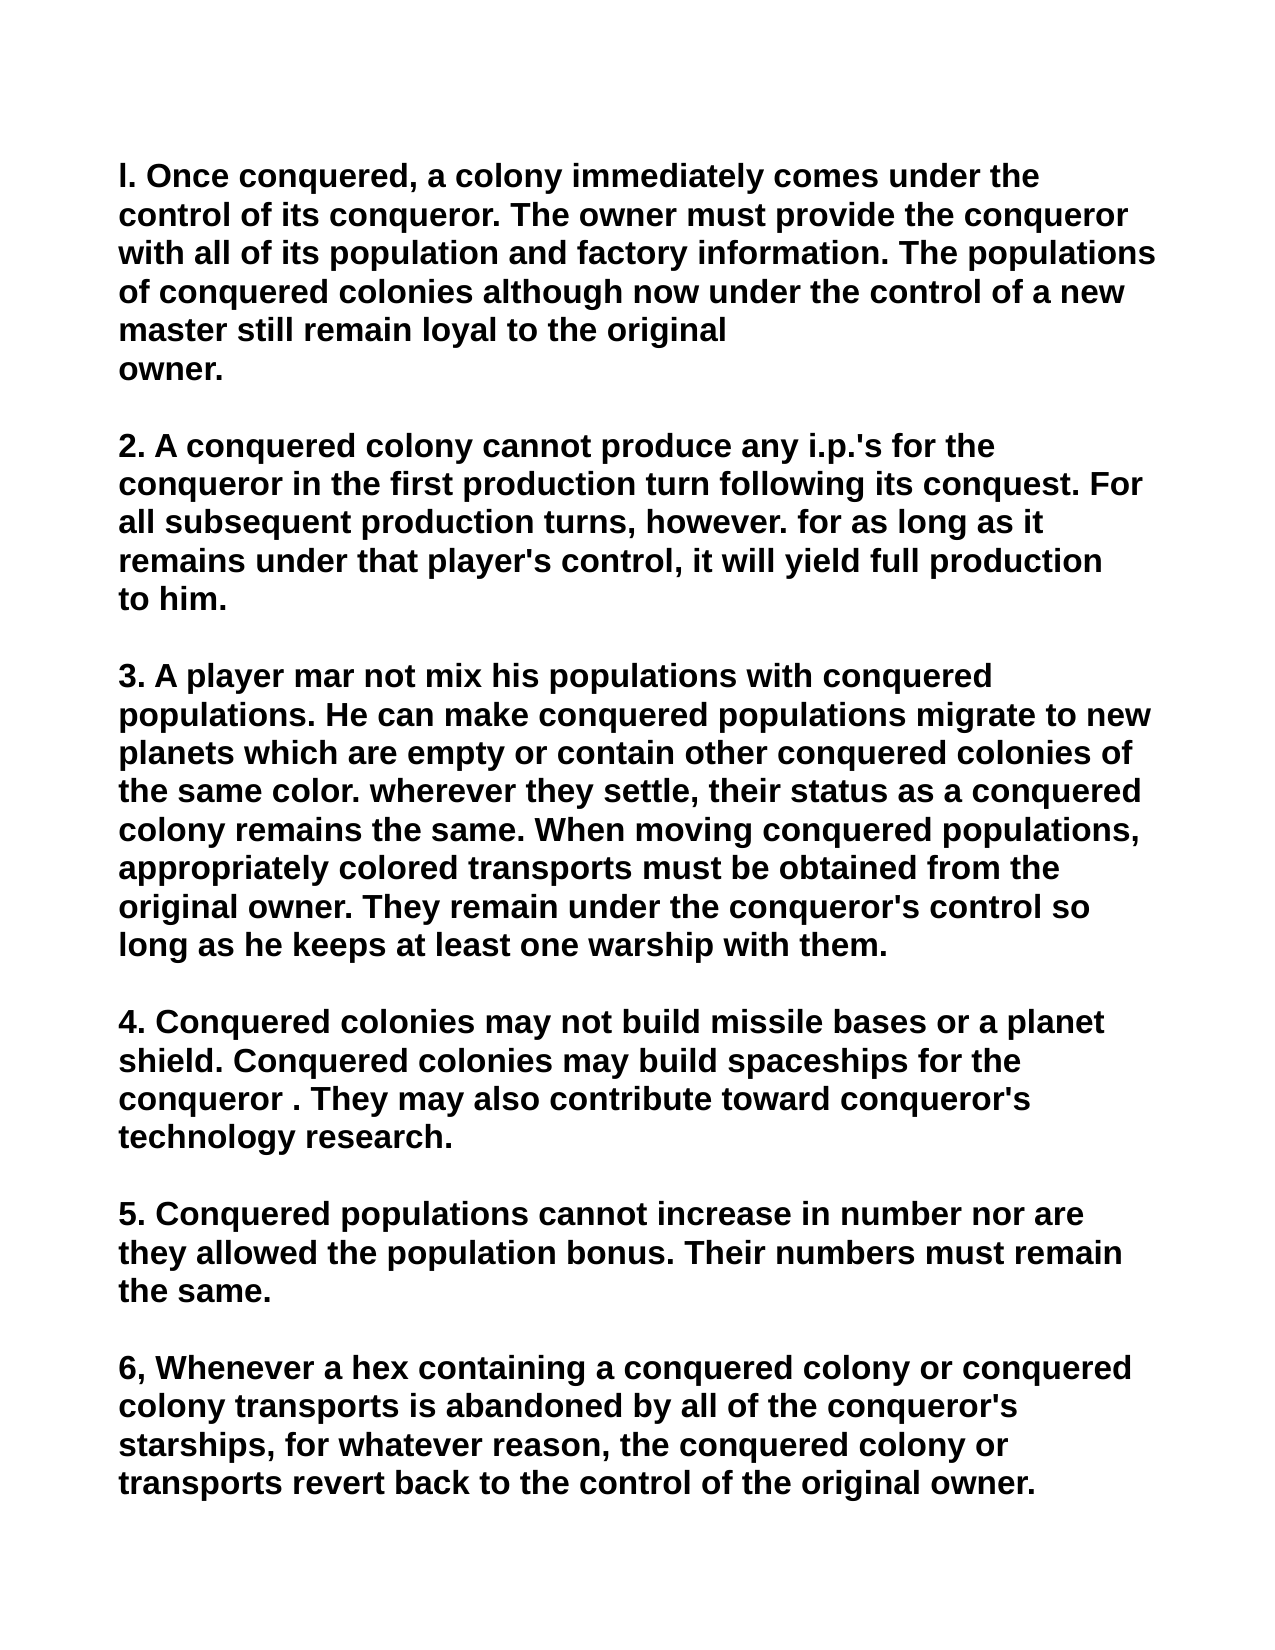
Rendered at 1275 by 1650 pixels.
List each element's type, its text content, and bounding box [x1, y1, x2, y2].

text 3. A player mar not mix his populations with conquered populations. He can make conquered populations migrate to new planets which are empty or contain other conquered colonies of the same color. wherever they settle, their status as a conquered colony remains the same. When moving conquered populations, appropriately colored transports must be obtained from the original owner. They remain under the conqueror's control so long as he keeps at least one warship with them. [118, 656, 1157, 964]
text owner. [118, 349, 1157, 387]
text 2. A conquered colony cannot produce any i.p.'s for the conqueror in the first production turn following its conquest. For all subsequent production turns, however. for as long as it remains under that player's control, it will yield full production [118, 426, 1157, 579]
text 4. Conquered colonies may not build missile bases or a planet shield. Conquered colonies may build spaceships for the conqueror . They may also contribute toward conqueror's technology research. [118, 1002, 1157, 1156]
text 6, Whenever a hex containing a conquered colony or conquered colony transports is abandoned by all of the conqueror's starships, for whatever reason, the conquered colony or transports revert back to the control of the original owner. [118, 1348, 1157, 1502]
text l. Once conquered, a colony immediately comes under the control of its conqueror. The owner must provide the conqueror with all of its population and factory information. The populations of conquered colonies although now under the control of a new master still remain loyal to the original [118, 157, 1157, 349]
text to him. [118, 579, 1157, 618]
text 5. Conquered populations cannot increase in number nor are they allowed the population bonus. Their numbers must remain the same. [118, 1194, 1157, 1310]
